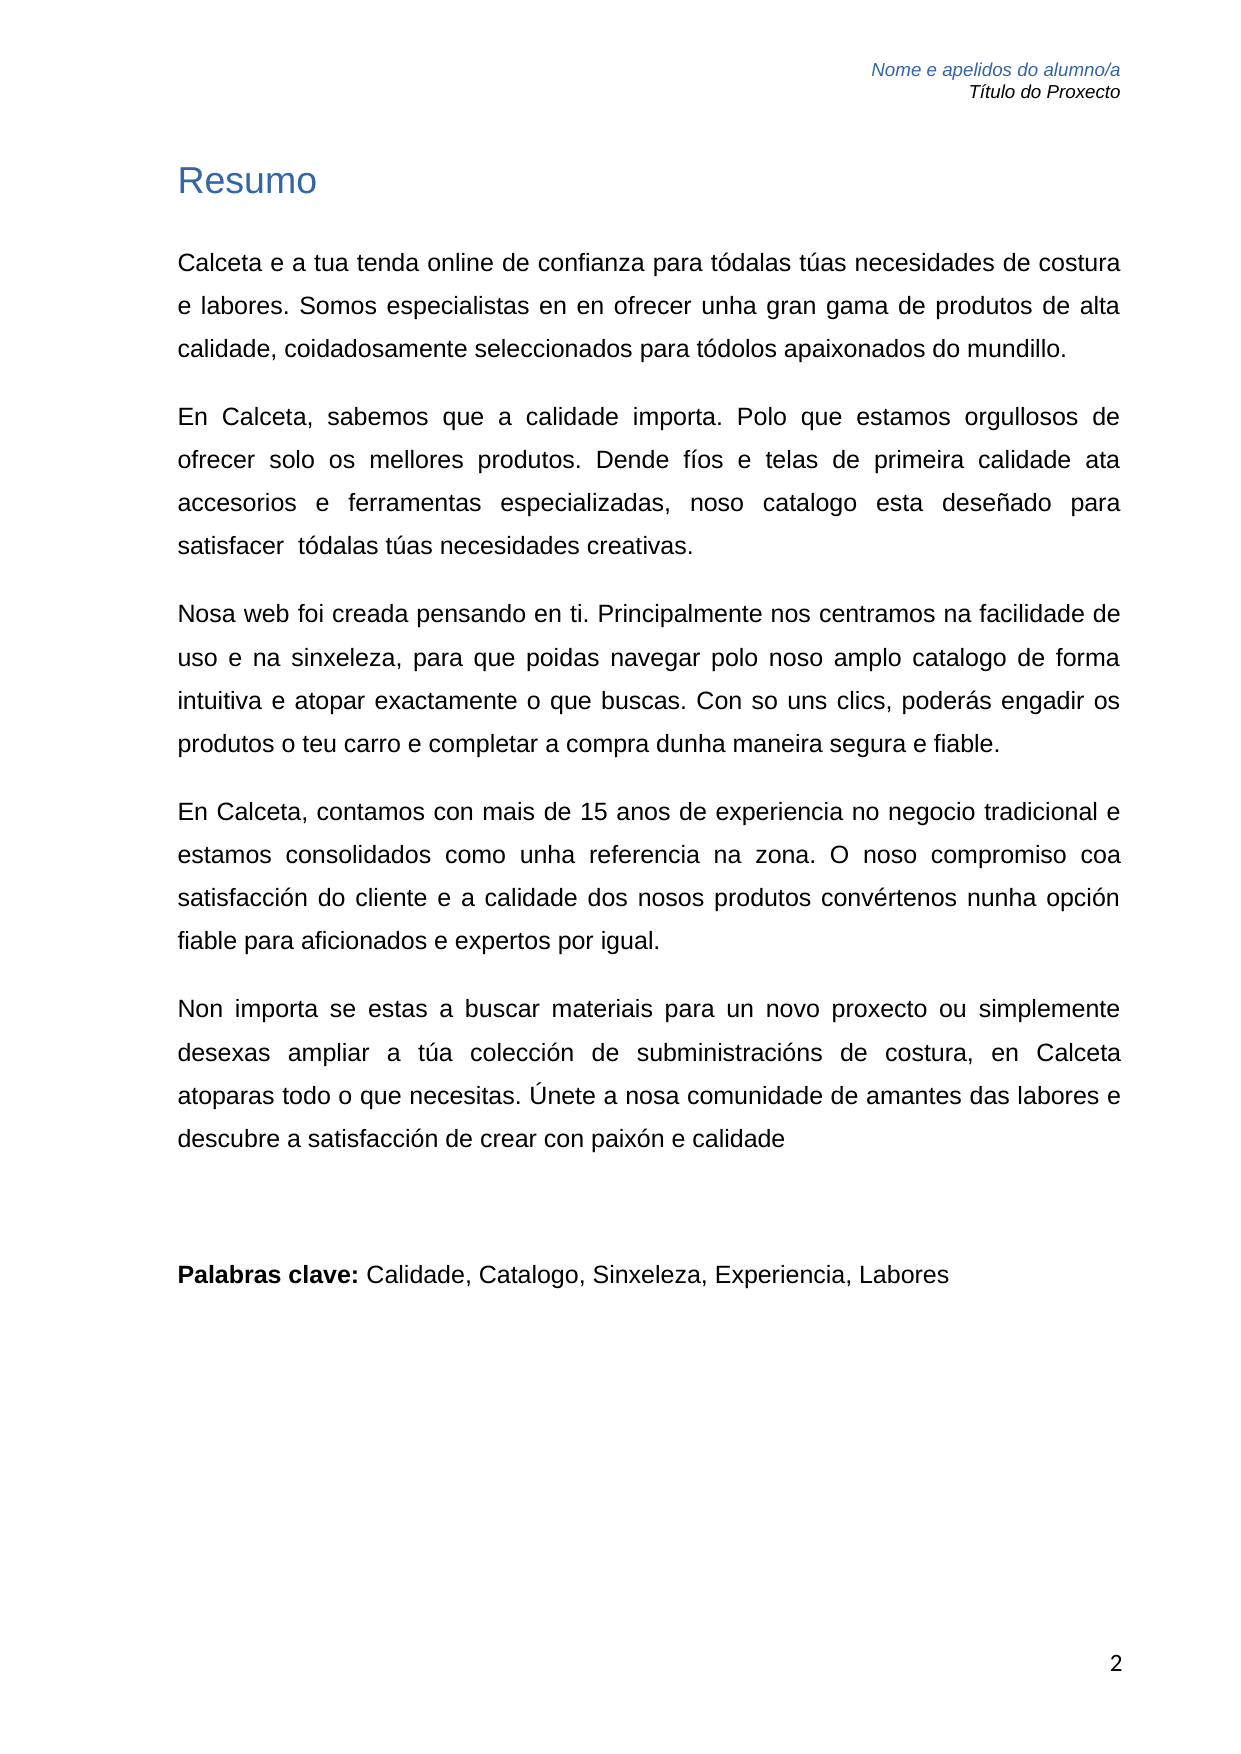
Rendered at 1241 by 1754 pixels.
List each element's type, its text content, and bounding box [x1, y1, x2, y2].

text En Calceta, contamos con mais de 15 anos de experiencia no negocio tradicional e estamos consolidados como unha referencia na zona. O noso compromiso coa satisfacción do cliente e a calidade dos nosos produtos convértenos nunha opción fiable para aficionados e expertos por igual. [177, 797, 1122, 955]
text Calceta e a tua tenda online de confianza para tódalas túas necesidades de costura e labores. Somos especialistas en en ofrecer unha gran gama de produtos de alta calidade, coidadosamente seleccionados para tódolos apaixonados do mundillo. [177, 247, 1122, 362]
text Palabras clave: Calidade, Catalogo, Sinxeleza, Experiencia, Labores [177, 1260, 1122, 1289]
text En Calceta, sabemos que a calidade importa. Polo que estamos orgullosos de ofrecer solo os mellores produtos. Dende fíos e telas de primeira calidade ata accesorios e ferramentas especializadas, noso catalogo esta deseñado para satisfacer tódalas túas necesidades creativas. [177, 402, 1122, 560]
text Nosa web foi creada pensando en ti. Principalmente nos centramos na facilidade de uso e na sinxeleza, para que poidas navegar polo noso amplo catalogo de forma intuitiva e atopar exactamente o que buscas. Con so uns clics, poderás engadir os produtos o teu carro e completar a compra dunha maneira segura e fiable. [177, 599, 1122, 757]
text Non importa se estas a buscar materiais para un novo proxecto ou simplemente desexas ampliar a túa colección de subministracións de costura, en Calceta atoparas todo o que necesitas. Únete a nosa comunidade de amantes das labores e descubre a satisfacción de crear con paixón e calidade [177, 994, 1122, 1152]
text Resumo [177, 158, 1122, 201]
